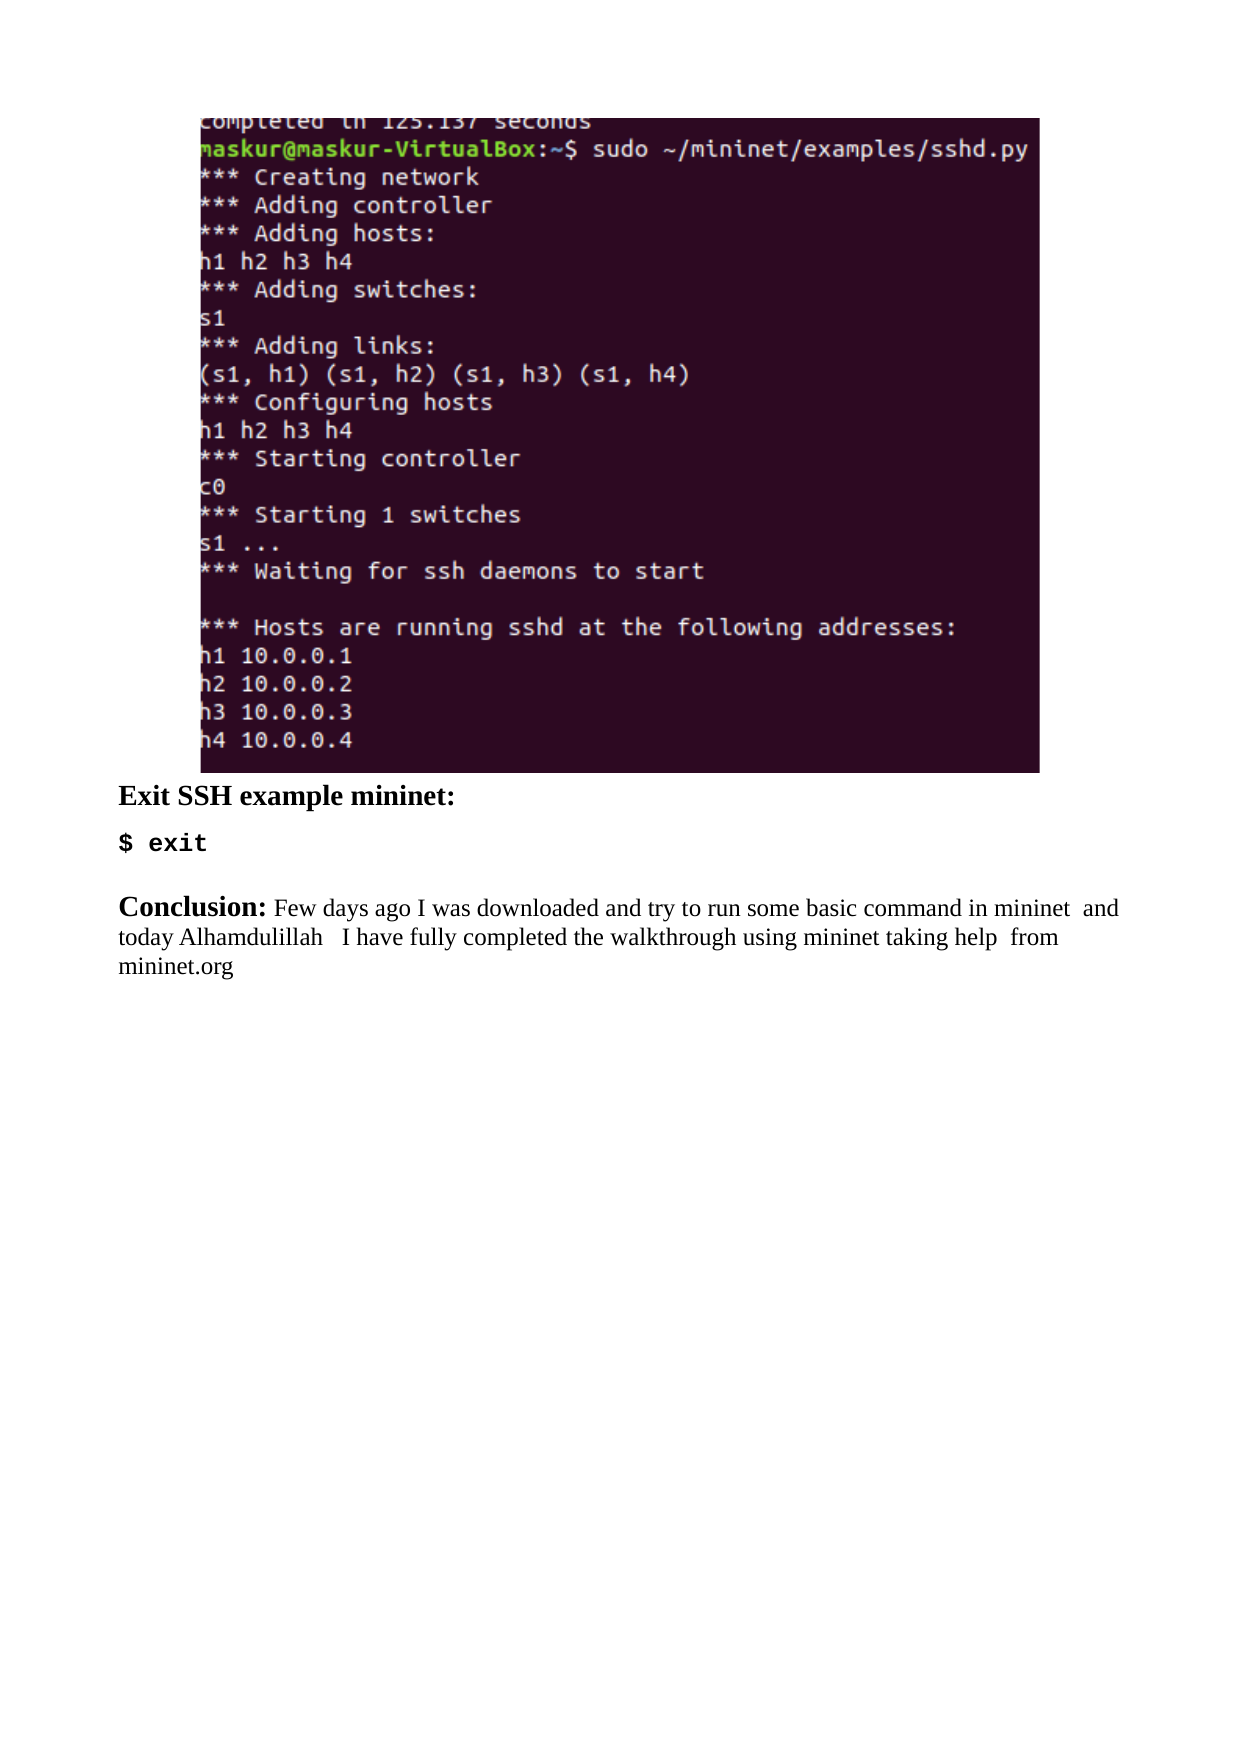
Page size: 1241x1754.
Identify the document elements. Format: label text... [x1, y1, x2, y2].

text Exit SSH example mininet: [118, 118, 1122, 811]
text Conclusion: Few days ago I was downloaded and try to run some basic command in mininet and today Alhamdulillah I have fully completed the walkthrough using mininet taking help from mininet.org [118, 889, 1122, 980]
text $ exit [118, 831, 1122, 859]
picture [200, 118, 1040, 773]
